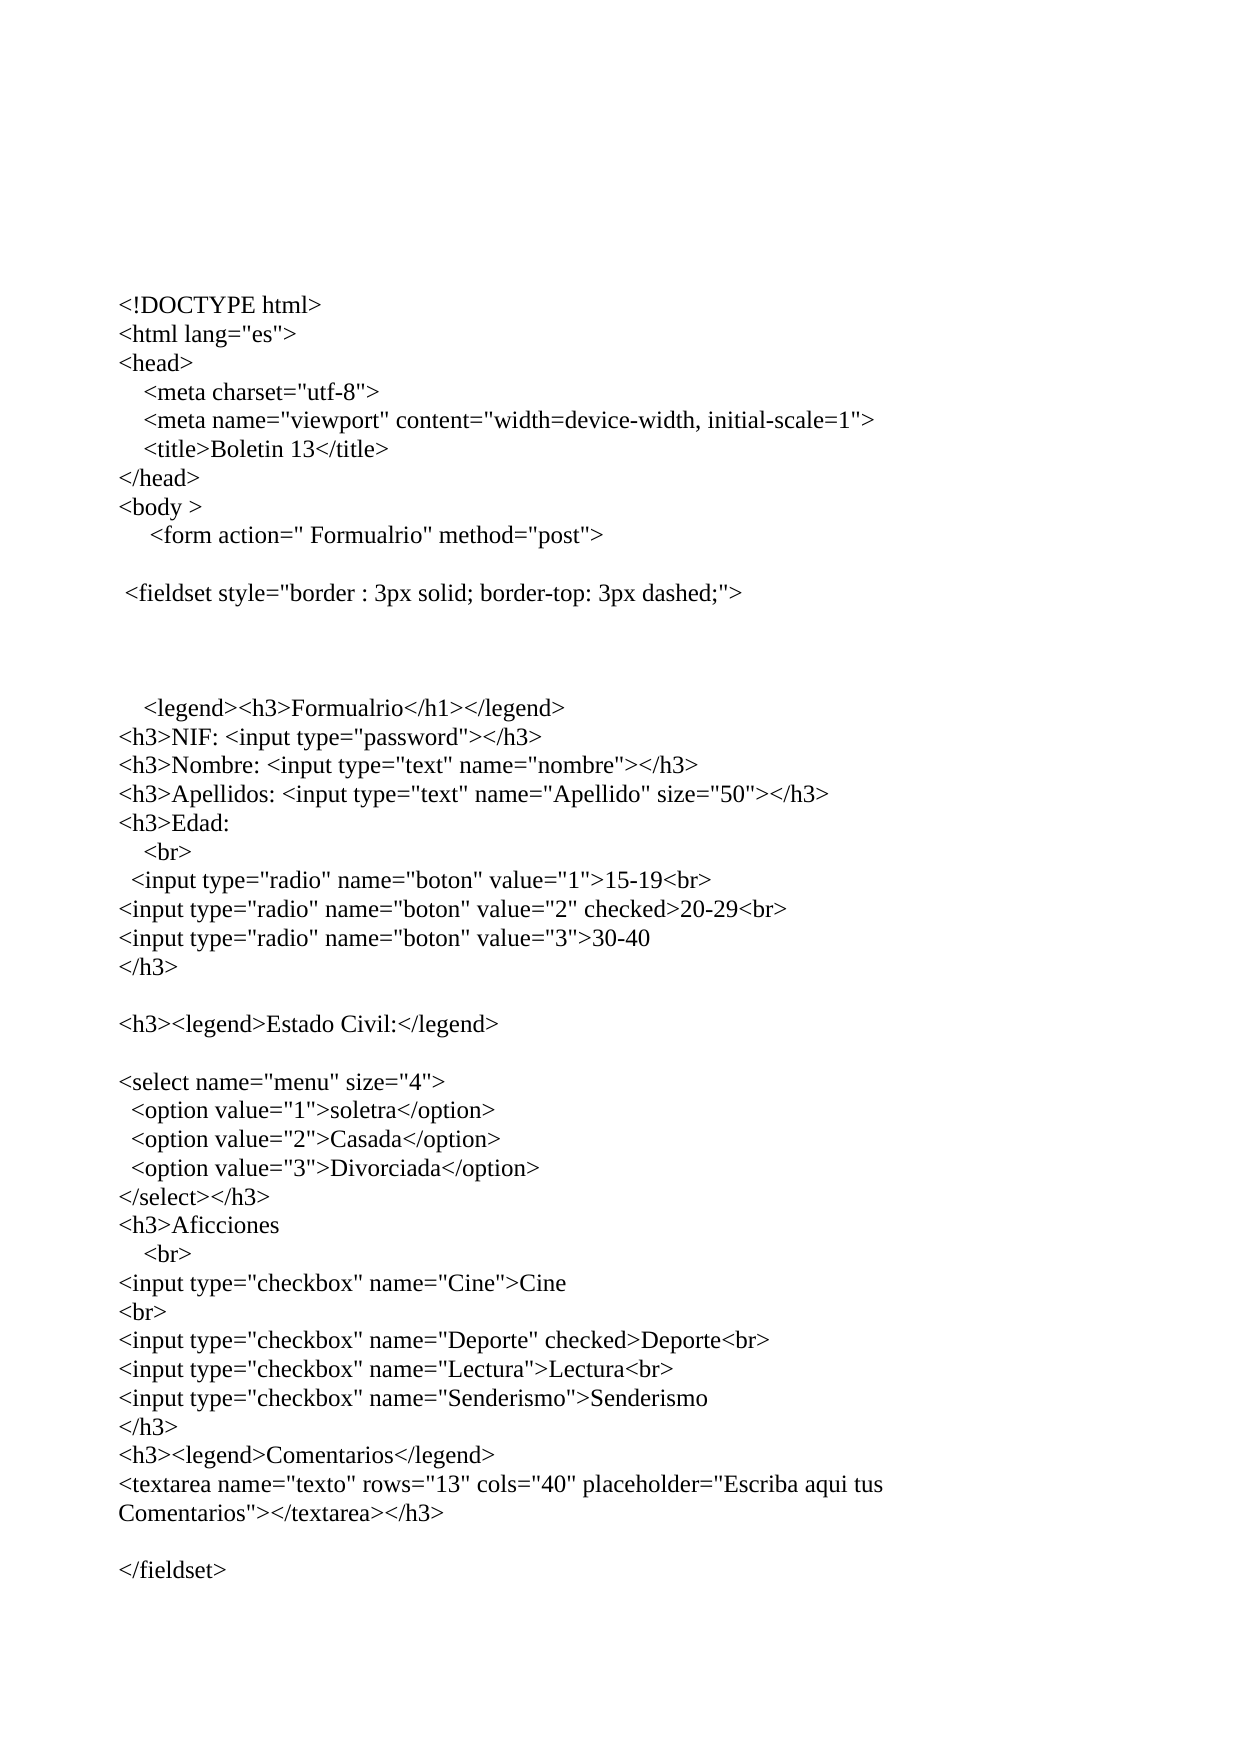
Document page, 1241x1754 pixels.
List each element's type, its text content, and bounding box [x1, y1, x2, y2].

text <input type="checkbox" name="Cine">Cine [118, 1268, 1122, 1297]
text <select name="menu" size="4"> [118, 1067, 1122, 1096]
text </fieldset> [118, 1556, 1122, 1584]
text <input type="radio" name="boton" value="1">15-19<br> [118, 866, 1122, 894]
text <input type="checkbox" name="Lectura">Lectura<br> [118, 1354, 1122, 1383]
text <textarea name="texto" rows="13" cols="40" placeholder="Escriba aqui tus Comentarios"></textarea></h3> [118, 1469, 1122, 1527]
text <option value="1">soletra</option> [118, 1096, 1122, 1124]
text <h3><legend>Comentarios</legend> [118, 1441, 1122, 1469]
text <input type="radio" name="boton" value="2" checked>20-29<br> [118, 894, 1122, 923]
text <h3>Apellidos: <input type="text" name="Apellido" size="50"></h3> [118, 779, 1122, 808]
text </select></h3> [118, 1182, 1122, 1211]
text <h3>NIF: <input type="password"></h3> [118, 722, 1122, 751]
text <h3>Nombre: <input type="text" name="nombre"></h3> [118, 751, 1122, 779]
text <meta name="viewport" content="width=device-width, initial-scale=1"> [118, 406, 1122, 434]
text <h3>Aficciones [118, 1211, 1122, 1239]
text <br> [118, 837, 1122, 866]
text <input type="checkbox" name="Deporte" checked>Deporte<br> [118, 1326, 1122, 1354]
text <h3><legend>Estado Civil:</legend> [118, 1009, 1122, 1038]
text <br> [118, 1297, 1122, 1326]
text <html lang="es"> [118, 319, 1122, 348]
text </h3> [118, 1412, 1122, 1441]
text <br> [118, 1239, 1122, 1268]
text <form action=" Formualrio" method="post"> [118, 521, 1122, 549]
text <title>Boletin 13</title> [118, 434, 1122, 463]
text </h3> [118, 952, 1122, 981]
text <input type="checkbox" name="Senderismo">Senderismo [118, 1383, 1122, 1412]
text <meta charset="utf-8"> [118, 377, 1122, 406]
text <input type="radio" name="boton" value="3">30-40 [118, 923, 1122, 952]
text <h3>Edad: [118, 808, 1122, 837]
text </head> [118, 463, 1122, 492]
text <!DOCTYPE html> [118, 291, 1122, 319]
text <legend><h3>Formualrio</h1></legend> [118, 693, 1122, 722]
text <option value="3">Divorciada</option> [118, 1153, 1122, 1182]
text <option value="2">Casada</option> [118, 1124, 1122, 1153]
text <fieldset style="border : 3px solid; border-top: 3px dashed;"> [118, 578, 1122, 607]
text <body > [118, 492, 1122, 521]
text <head> [118, 348, 1122, 377]
